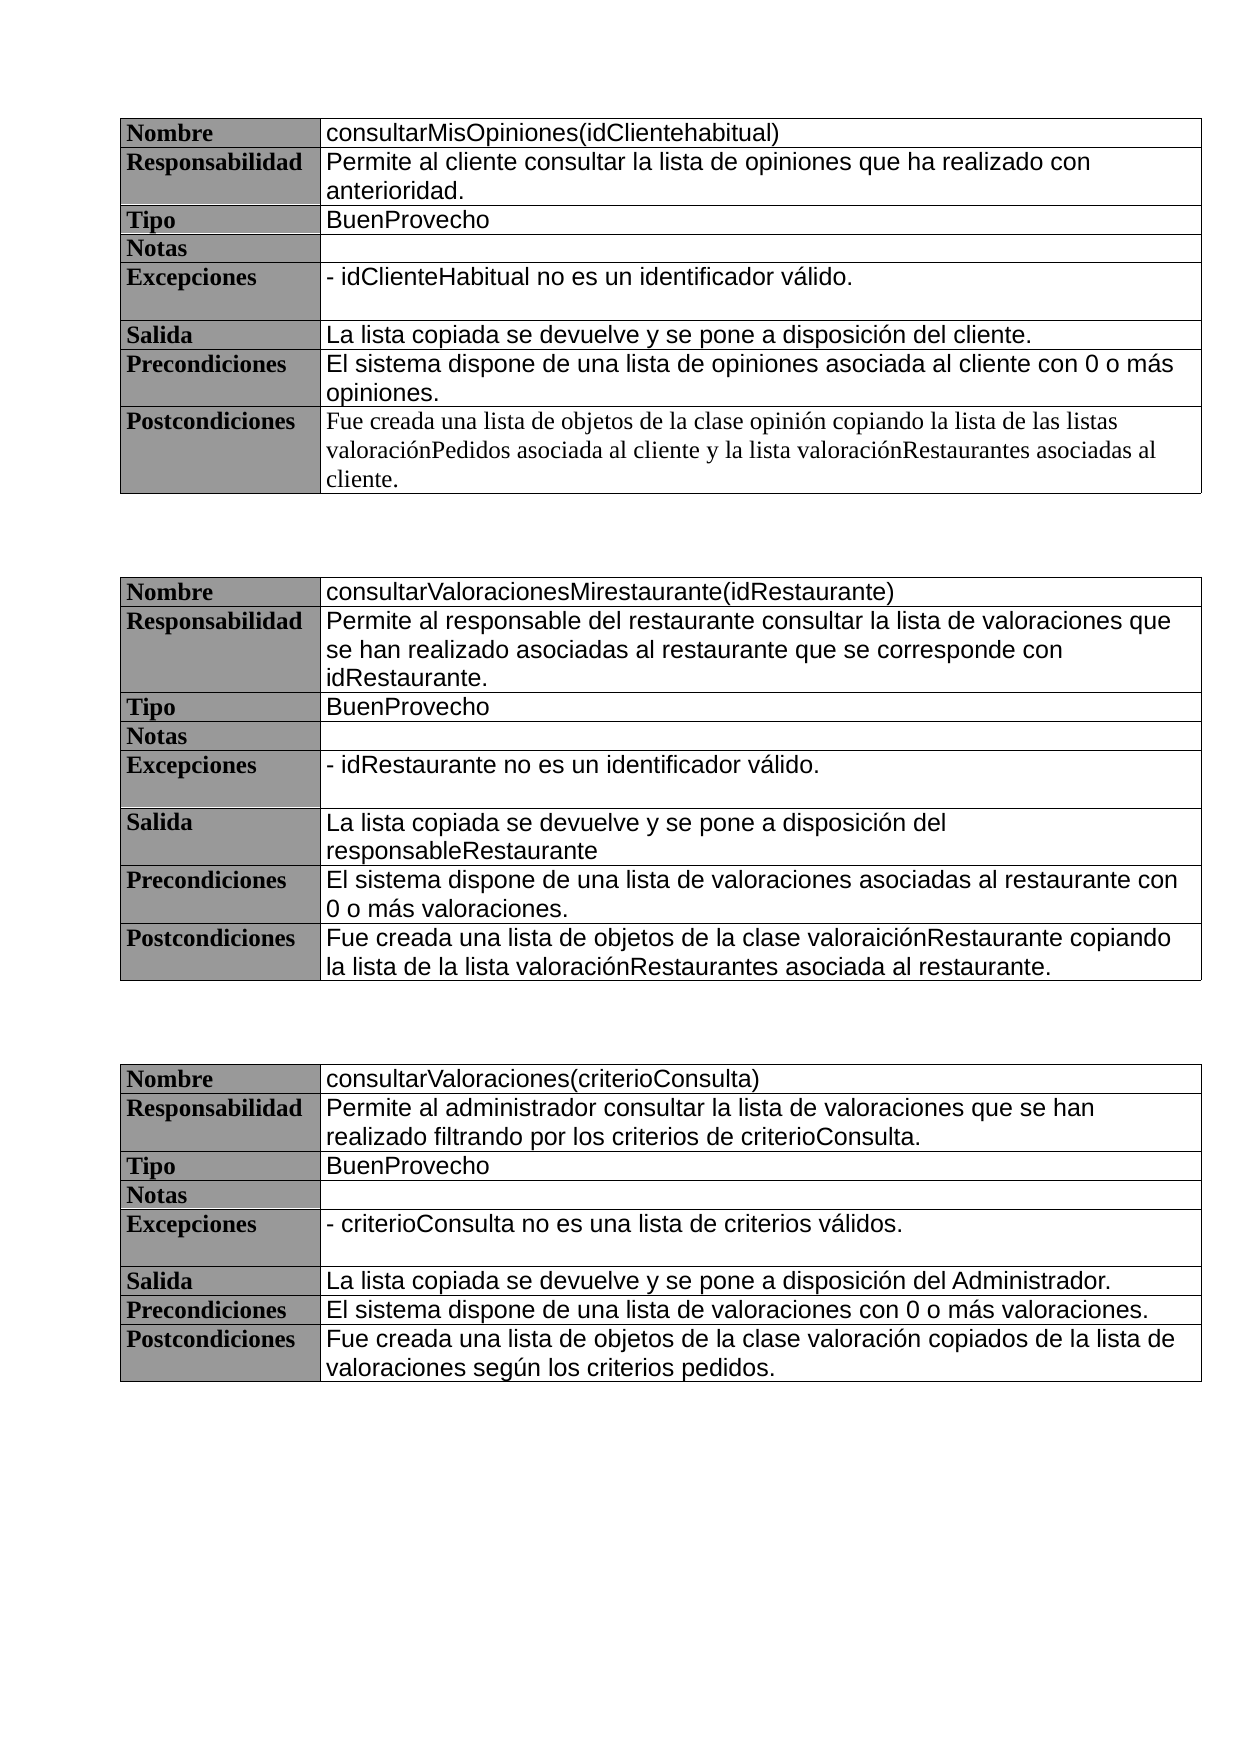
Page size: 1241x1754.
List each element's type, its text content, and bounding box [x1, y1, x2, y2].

table_cell Responsabilidad [121, 148, 320, 204]
table_cell Notas [121, 1181, 320, 1208]
table_cell Permite al cliente consultar la lista de opiniones que ha realizado con anterioridad. [321, 148, 1201, 204]
table_cell Precondiciones [121, 350, 320, 406]
table_cell Permite al responsable del restaurante consultar la lista de valoraciones que se han realizado asociadas al restaurante que se corresponde con idRestaurante. [321, 607, 1201, 692]
table_cell Fue creada una lista de objetos de la clase valoración copiados de la lista de valoraciones según los criterios pedidos. [321, 1325, 1201, 1381]
table_header consultarValoraciones(criterioConsulta) [321, 1065, 1201, 1093]
table_cell Responsabilidad [121, 607, 320, 692]
table_cell Salida [121, 321, 320, 349]
table_cell - criterioConsulta no es una lista de criterios válidos. [321, 1210, 1201, 1266]
table_cell - idClienteHabitual no es un identificador válido. [321, 263, 1201, 320]
table_cell Tipo [121, 206, 320, 233]
table_cell Postcondiciones [121, 924, 320, 980]
table_cell BuenProvecho [321, 1152, 1201, 1180]
table_cell Permite al administrador consultar la lista de valoraciones que se han realizado filtrando por los criterios de criterioConsulta. [321, 1094, 1201, 1151]
table_cell Salida [121, 809, 320, 865]
table_cell - idRestaurante no es un identificador válido. [321, 751, 1201, 807]
table_cell Notas [121, 235, 320, 262]
table_cell Postcondiciones [121, 407, 320, 493]
table_cell Excepciones [121, 263, 320, 320]
table_header consultarValoracionesMirestaurante(idRestaurante) [321, 578, 1201, 606]
table_cell El sistema dispone de una lista de valoraciones asociadas al restaurante con 0 o más valoraciones. [321, 866, 1201, 923]
table_cell Tipo [121, 693, 320, 721]
table_header Nombre [121, 119, 320, 147]
table_cell Tipo [121, 1152, 320, 1180]
table_cell El sistema dispone de una lista de valoraciones con 0 o más valoraciones. [321, 1296, 1201, 1324]
table_cell Fue creada una lista de objetos de la clase valoraiciónRestaurante copiando la lista de la lista valoraciónRestaurantes asociada al restaurante. [321, 924, 1201, 980]
table_cell Notas [121, 722, 320, 750]
table_cell [321, 1181, 1201, 1208]
table_cell El sistema dispone de una lista de opiniones asociada al cliente con 0 o más opiniones. [321, 350, 1201, 406]
table_cell Excepciones [121, 1210, 320, 1266]
table_cell La lista copiada se devuelve y se pone a disposición del Administrador. [321, 1267, 1201, 1295]
table_cell [321, 235, 1201, 262]
table_cell Precondiciones [121, 1296, 320, 1324]
table_cell Salida [121, 1267, 320, 1295]
table_cell BuenProvecho [321, 693, 1201, 721]
table_header Nombre [121, 578, 320, 606]
table_header Nombre [121, 1065, 320, 1093]
table_cell Postcondiciones [121, 1325, 320, 1381]
table_cell BuenProvecho [321, 206, 1201, 233]
table_header consultarMisOpiniones(idClientehabitual) [321, 119, 1201, 147]
table_cell Precondiciones [121, 866, 320, 923]
table_cell La lista copiada se devuelve y se pone a disposición del responsableRestaurante [321, 809, 1201, 865]
table_cell Responsabilidad [121, 1094, 320, 1151]
table_cell [321, 722, 1201, 750]
table_cell Excepciones [121, 751, 320, 807]
table_cell Fue creada una lista de objetos de la clase opinión copiando la lista de las listas valoraciónPedidos asociada al cliente y la lista valoraciónRestaurantes asociadas al cliente. [321, 407, 1201, 493]
table_cell La lista copiada se devuelve y se pone a disposición del cliente. [321, 321, 1201, 349]
